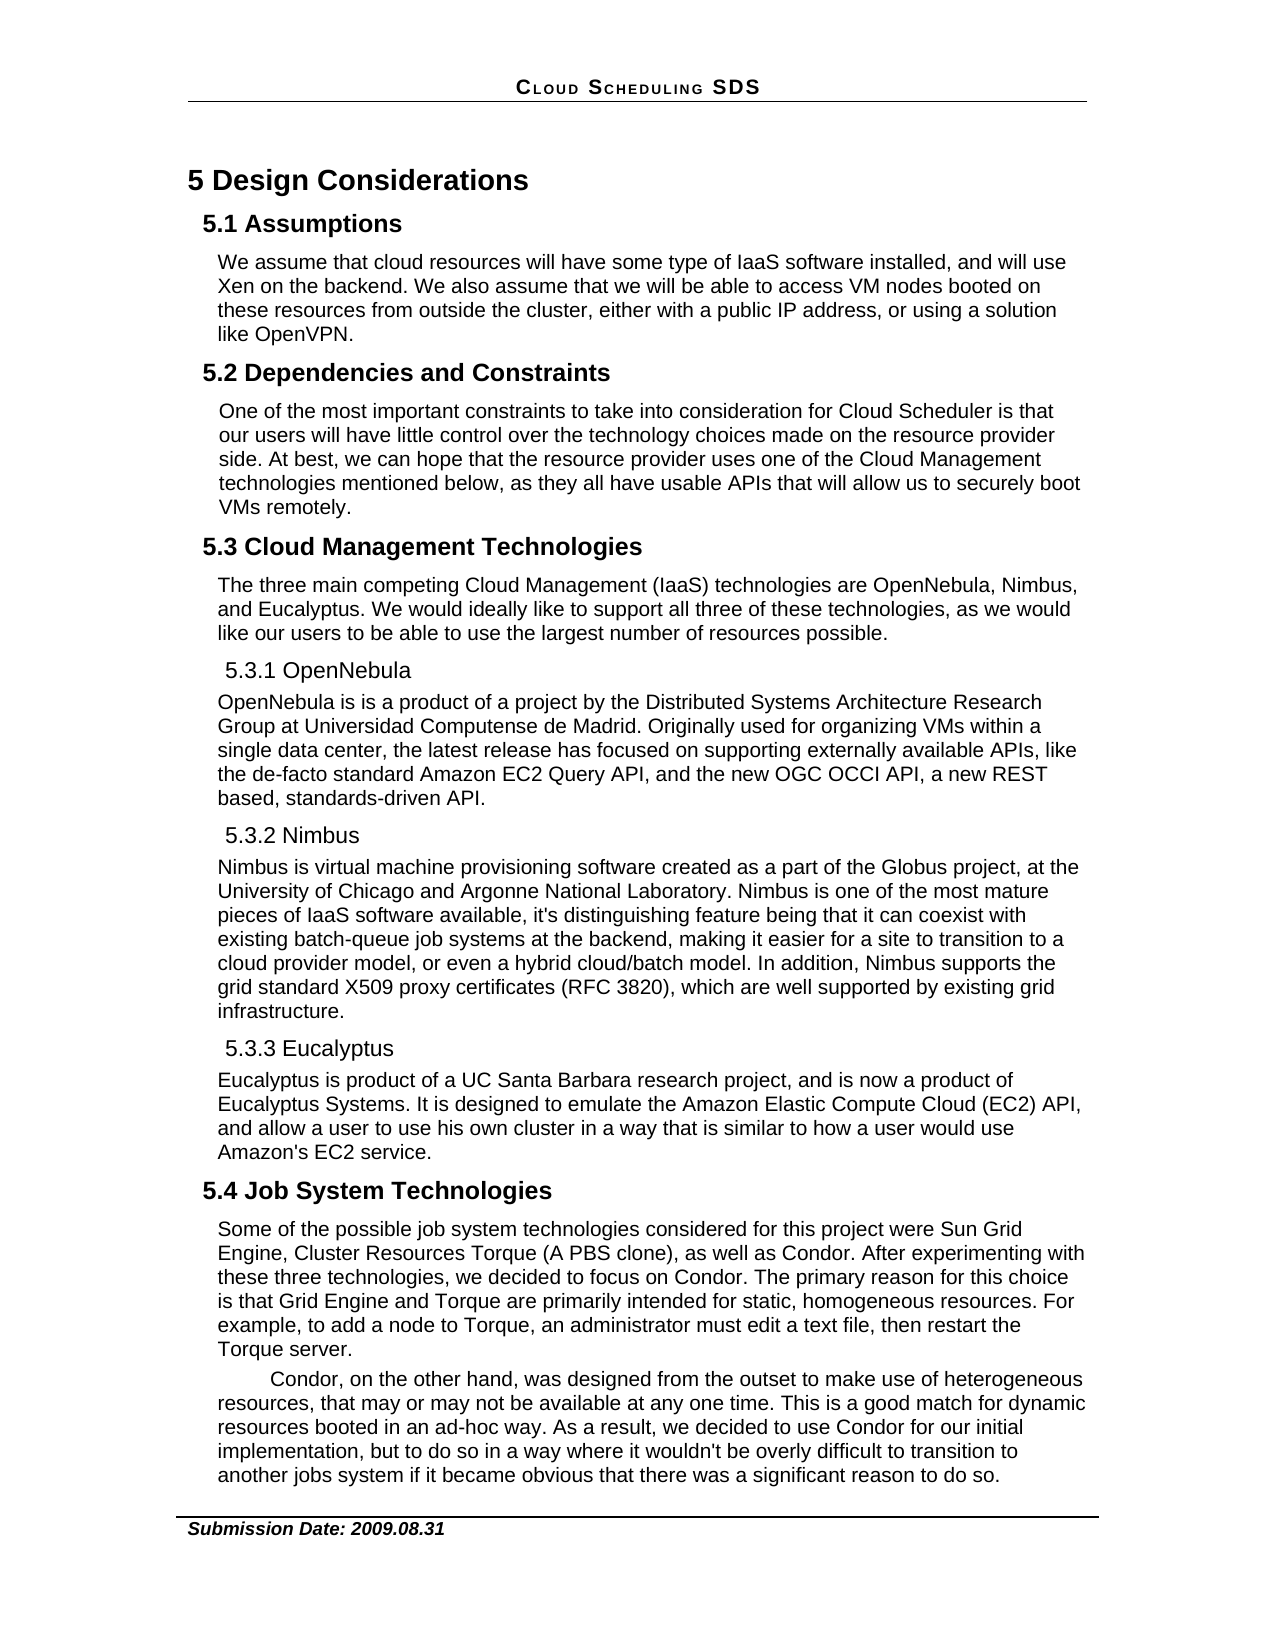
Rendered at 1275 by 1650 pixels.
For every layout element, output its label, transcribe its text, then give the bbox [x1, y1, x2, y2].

subtitle Nimbus [225, 822, 1087, 848]
subtitle Job System Technologies [202, 1176, 1087, 1205]
subtitle Dependencies and Constraints [202, 358, 1087, 387]
text The three main competing Cloud Management (IaaS) technologies are OpenNebula, Nimbus, and Eucalyptus. We would ideally like to support all three of these technologies, as we would like our users to be able to use the largest number of resources possible. [217, 573, 1087, 645]
subtitle Design Considerations [187, 162, 1087, 196]
text Nimbus is virtual machine provisioning software created as a part of the Globus project, at the University of Chicago and Argonne National Laboratory. Nimbus is one of the most mature pieces of IaaS software available, it's distinguishing feature being that it can coexist with existing batch-queue job systems at the backend, making it easier for a site to transition to a cloud provider model, or even a hybrid cloud/batch model. In addition, Nimbus supports the grid standard X509 proxy certificates (RFC 3820), which are well supported by existing grid infrastructure. [217, 855, 1087, 1022]
text Condor, on the other hand, was designed from the outset to make use of heterogeneous resources, that may or may not be available at any one time. This is a good match for dynamic resources booted in an ad-hoc way. As a result, we decided to use Condor for our initial implementation, but to do so in a way where it wouldn't be overly difficult to transition to another jobs system if it became obvious that there was a significant reason to do so. [217, 1367, 1087, 1487]
subtitle OpenNebula [225, 657, 1087, 684]
text One of the most important constraints to take into consideration for Cloud Scheduler is that our users will have little control over the technology choices made on the resource provider side. At best, we can hope that the resource provider uses one of the Cloud Management technologies mentioned below, as they all have usable APIs that will allow us to securely boot VMs remotely. [219, 399, 1087, 519]
text Some of the possible job system technologies considered for this project were Sun Grid Engine, Cluster Resources Torque (A PBS clone), as well as Condor. After experimenting with these three technologies, we decided to focus on Condor. The primary reason for this choice is that Grid Engine and Torque are primarily intended for static, homogeneous resources. For example, to add a node to Torque, an administrator must edit a text file, then restart the Torque server. [217, 1217, 1087, 1361]
subtitle Eucalyptus [225, 1035, 1087, 1061]
subtitle Cloud Management Technologies [202, 532, 1087, 560]
text Eucalyptus is product of a UC Santa Barbara research project, and is now a product of Eucalyptus Systems. It is designed to emulate the Amazon Elastic Compute Cloud (EC2) API, and allow a user to use his own cluster in a way that is similar to how a user would use Amazon's EC2 service. [217, 1068, 1087, 1163]
subtitle Assumptions [202, 208, 1087, 237]
text OpenNebula is is a product of a project by the Distributed Systems Architecture Research Group at Universidad Computense de Madrid. Originally used for organizing VMs within a single data center, the latest release has focused on supporting externally available APIs, like the de-facto standard Amazon EC2 Query API, and the new OGC OCCI API, a new REST based, standards-driven API. [217, 690, 1087, 810]
text We assume that cloud resources will have some type of IaaS software installed, and will use Xen on the backend. We also assume that we will be able to access VM nodes booted on these resources from outside the cluster, either with a public IP address, or using a solution like OpenVPN. [217, 250, 1087, 346]
